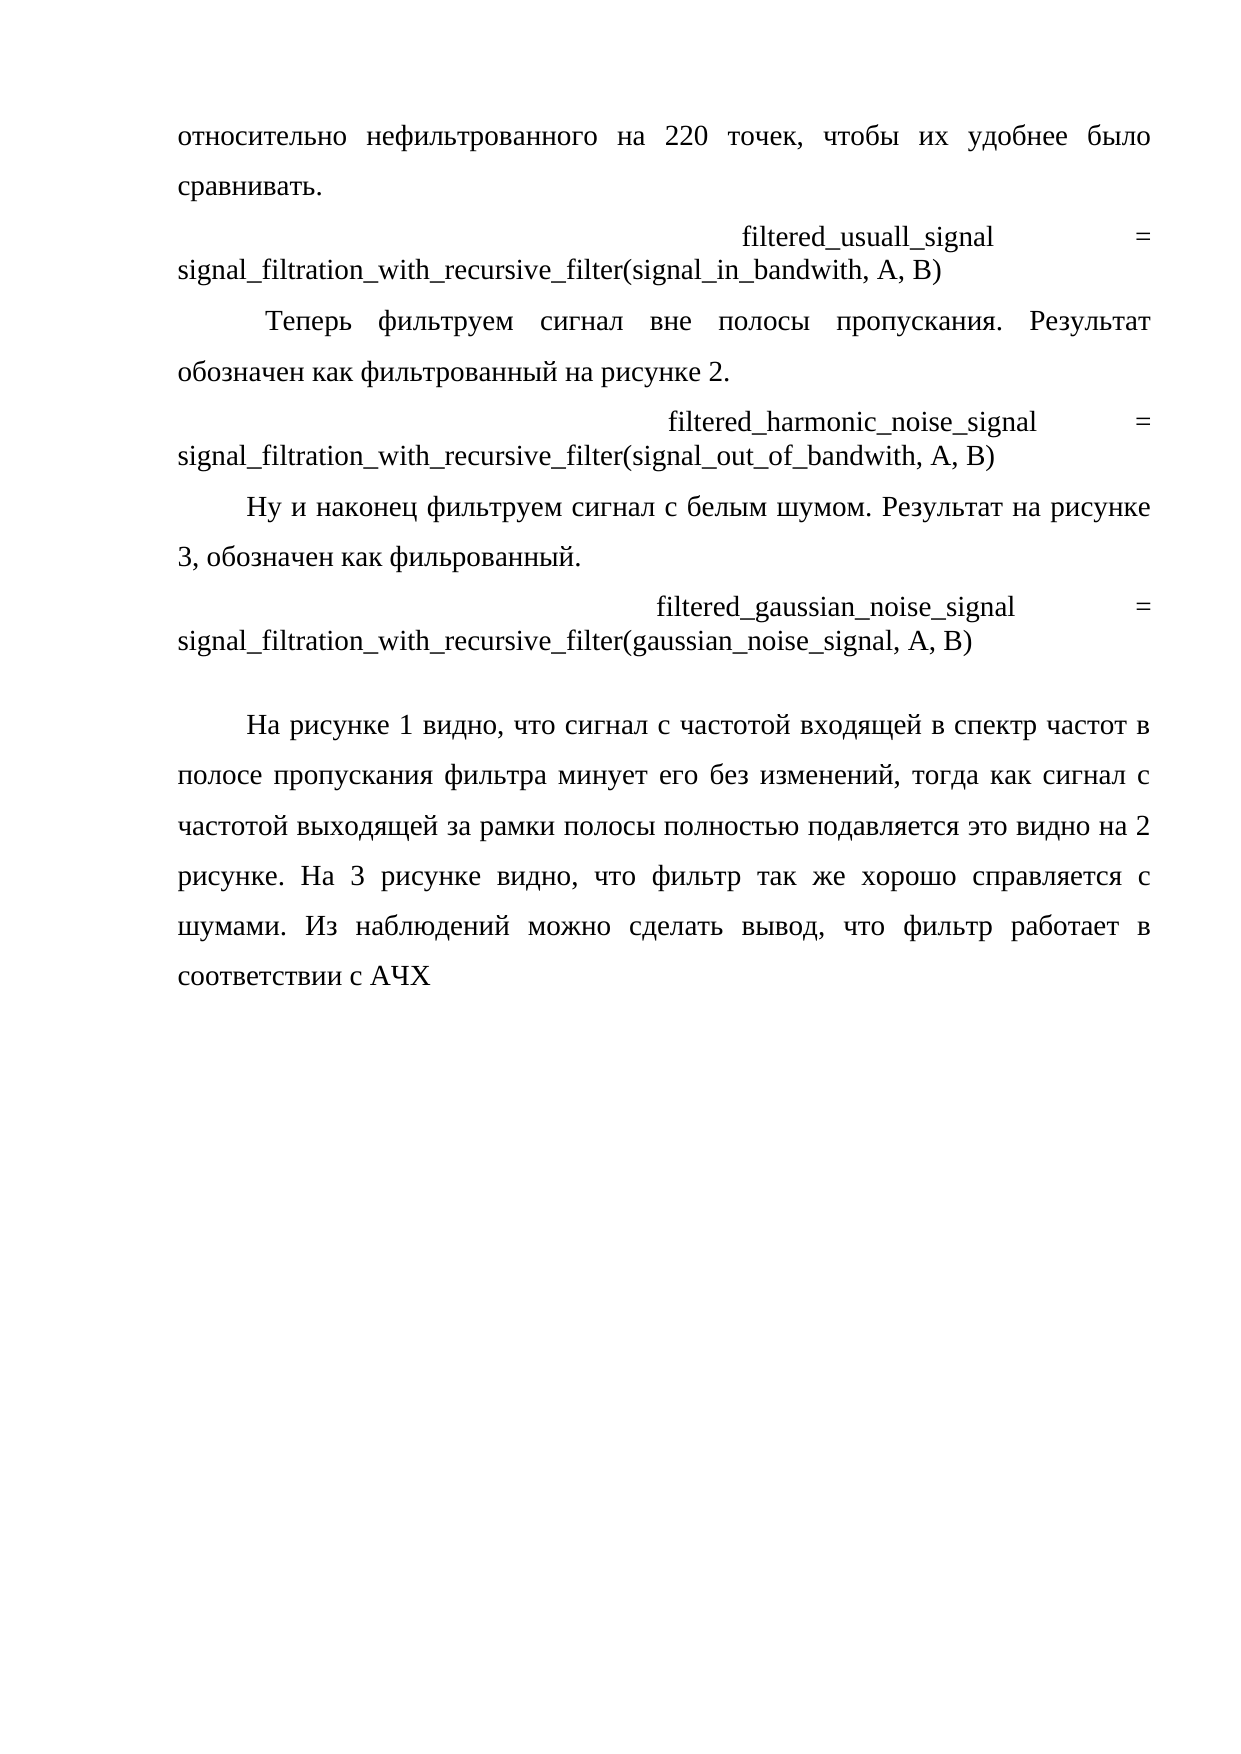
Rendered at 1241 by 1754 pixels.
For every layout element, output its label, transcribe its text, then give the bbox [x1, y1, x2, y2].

text filtered_harmonic_noise_signal = signal_filtration_with_recursive_filter(signal_out_of_bandwith, A, B) [177, 404, 1152, 471]
text Теперь фильтруем сигнал вне полосы пропускания. Результат обозначен как фильтрованный на рисунке 2. [177, 303, 1152, 387]
text относительно нефильтрованного на 220 точек, чтобы их удобнее было сравнивать. [177, 118, 1152, 202]
text filtered_gaussian_noise_signal = signal_filtration_with_recursive_filter(gaussian_noise_signal, A, B) [177, 589, 1152, 657]
text На рисунке 1 видно, что сигнал с частотой входящей в спектр частот в полосе пропускания фильтра минует его без изменений, тогда как сигнал с частотой выходящей за рамки полосы полностью подавляется это видно на 2 рисунке. На 3 рисунке видно, что фильтр так же хорошо справляется с шумами. Из наблюдений можно сделать вывод, что фильтр работает в соответствии с АЧХ [177, 707, 1152, 992]
text filtered_usuall_signal = signal_filtration_with_recursive_filter(signal_in_bandwith, A, B) [177, 219, 1152, 286]
text Ну и наконец фильтруем сигнал с белым шумом. Результат на рисунке 3, обозначен как фильрованный. [177, 489, 1152, 573]
